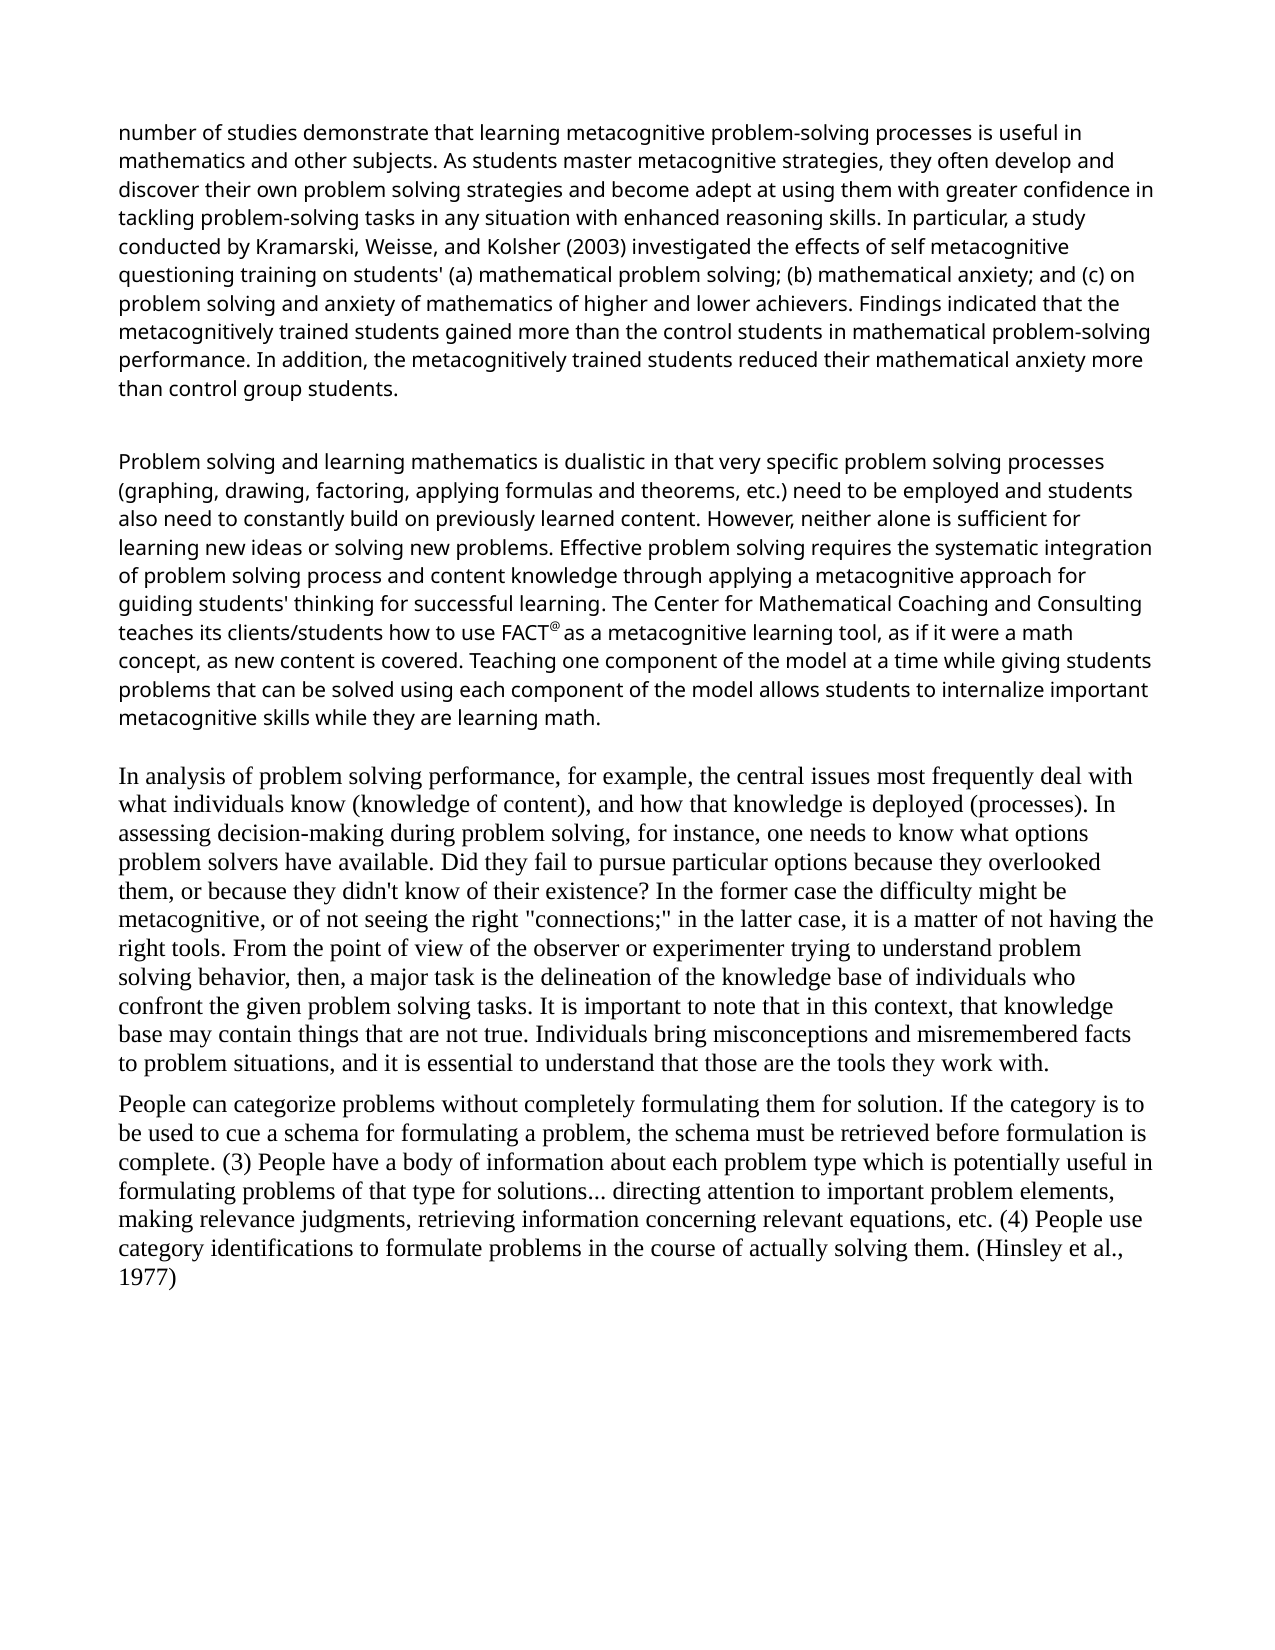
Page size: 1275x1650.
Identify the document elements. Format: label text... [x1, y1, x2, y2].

text Problem solving and learning mathematics is dualistic in that very specific problem solving processes (graphing, drawing, factoring, applying formulas and theorems, etc.) need to be employed and students also need to constantly build on previously learned content. However, neither alone is sufficient for learning new ideas or solving new problems. Effective problem solving requires the systematic integration of problem solving process and content knowledge through applying a metacognitive approach for guiding students' thinking for successful learning. The Center for Mathematical Coaching and Consulting teaches its clients/students how to use FACT@ as a metacognitive learning tool, as if it were a math concept, as new content is covered. Teaching one component of the model at a time while giving students problems that can be solved using each component of the model allows students to internalize important metacognitive skills while they are learning math. [118, 447, 1157, 732]
text number of studies demonstrate that learning metacognitive problem-solving processes is useful in mathematics and other subjects. As students master metacognitive strategies, they often develop and discover their own problem solving strategies and become adept at using them with greater confidence in tackling problem-solving tasks in any situation with enhanced reasoning skills. In particular, a study conducted by Kramarski, Weisse, and Kolsher (2003) investigated the effects of self metacognitive questioning training on students' (a) mathematical problem solving; (b) mathematical anxiety; and (c) on problem solving and anxiety of mathematics of higher and lower achievers. Findings indicated that the metacognitively trained students gained more than the control students in mathematical problem-solving performance. In addition, the metacognitively trained students reduced their mathematical anxiety more than control group students. [118, 118, 1157, 402]
text People can categorize problems without completely formulating them for solution. If the category is to be used to cue a schema for formulating a problem, the schema must be retrieved before formulation is complete. (3) People have a body of information about each problem type which is potentially useful in formulating problems of that type for solutions... directing attention to important problem elements, making relevance judgments, retrieving information concerning relevant equations, etc. (4) People use category identifications to formulate problems in the course of actually solving them. (Hinsley et al., 1977) [118, 1089, 1157, 1291]
text In analysis of problem solving performance, for example, the central issues most frequently deal with what individuals know (knowledge of content), and how that knowledge is deployed (processes). In assessing decision-making during problem solving, for instance, one needs to know what options problem solvers have available. Did they fail to pursue particular options because they overlooked them, or because they didn't know of their existence? In the former case the difficulty might be metacognitive, or of not seeing the right "connections;" in the latter case, it is a matter of not having the right tools. From the point of view of the observer or experimenter trying to understand problem solving behavior, then, a major task is the delineation of the knowledge base of individuals who confront the given problem solving tasks. It is important to note that in this context, that knowledge base may contain things that are not true. Individuals bring misconceptions and misremembered facts to problem situations, and it is essential to understand that those are the tools they work with. [118, 761, 1157, 1077]
